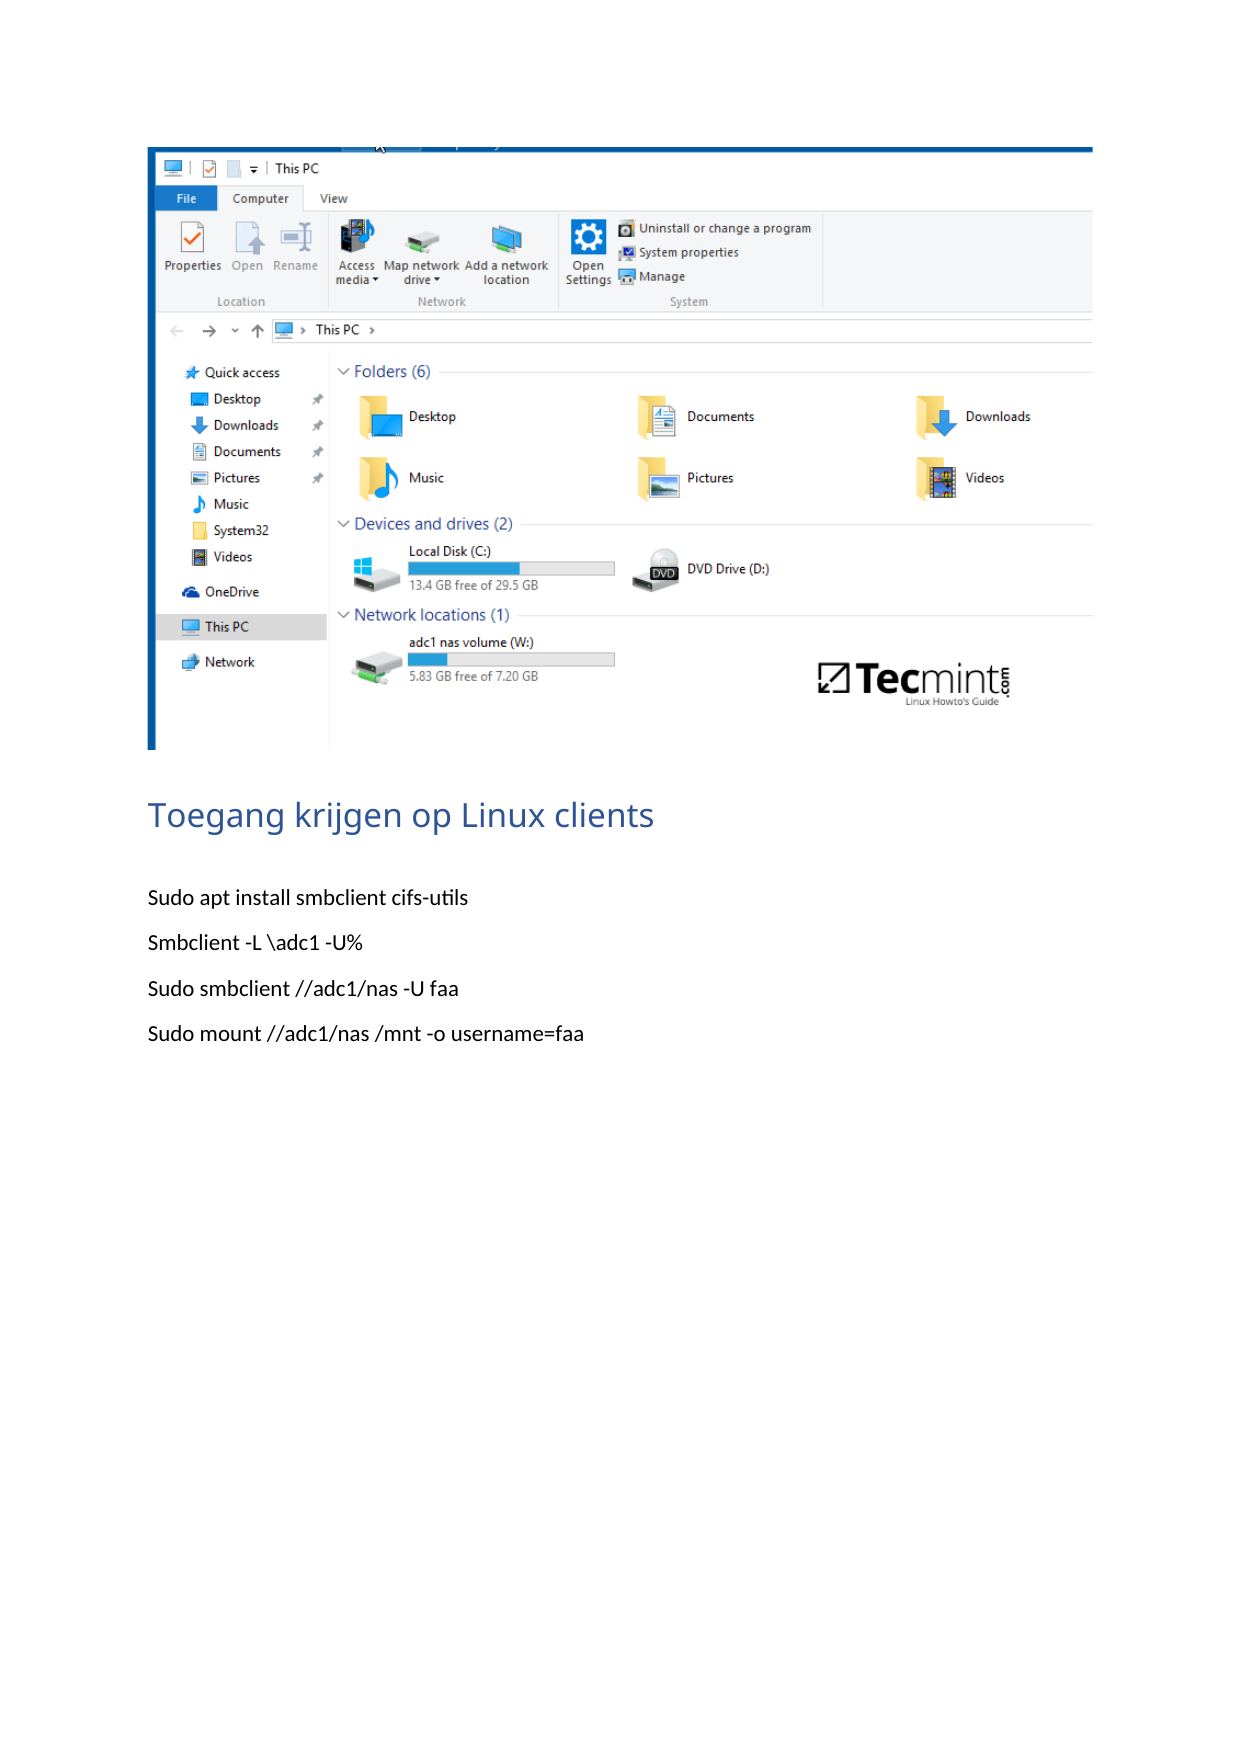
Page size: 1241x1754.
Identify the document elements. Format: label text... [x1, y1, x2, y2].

text Smbclient -L \adc1 -U% [148, 928, 1093, 957]
text Sudo smbclient //adc1/nas -U faa [148, 974, 1093, 1002]
subtitle Toegang krijgen op Linux clients [148, 792, 1093, 837]
text Sudo mount //adc1/nas /mnt -o username=faa [148, 1019, 1093, 1047]
text Sudo apt install smbclient cifs-utils [148, 883, 1093, 911]
